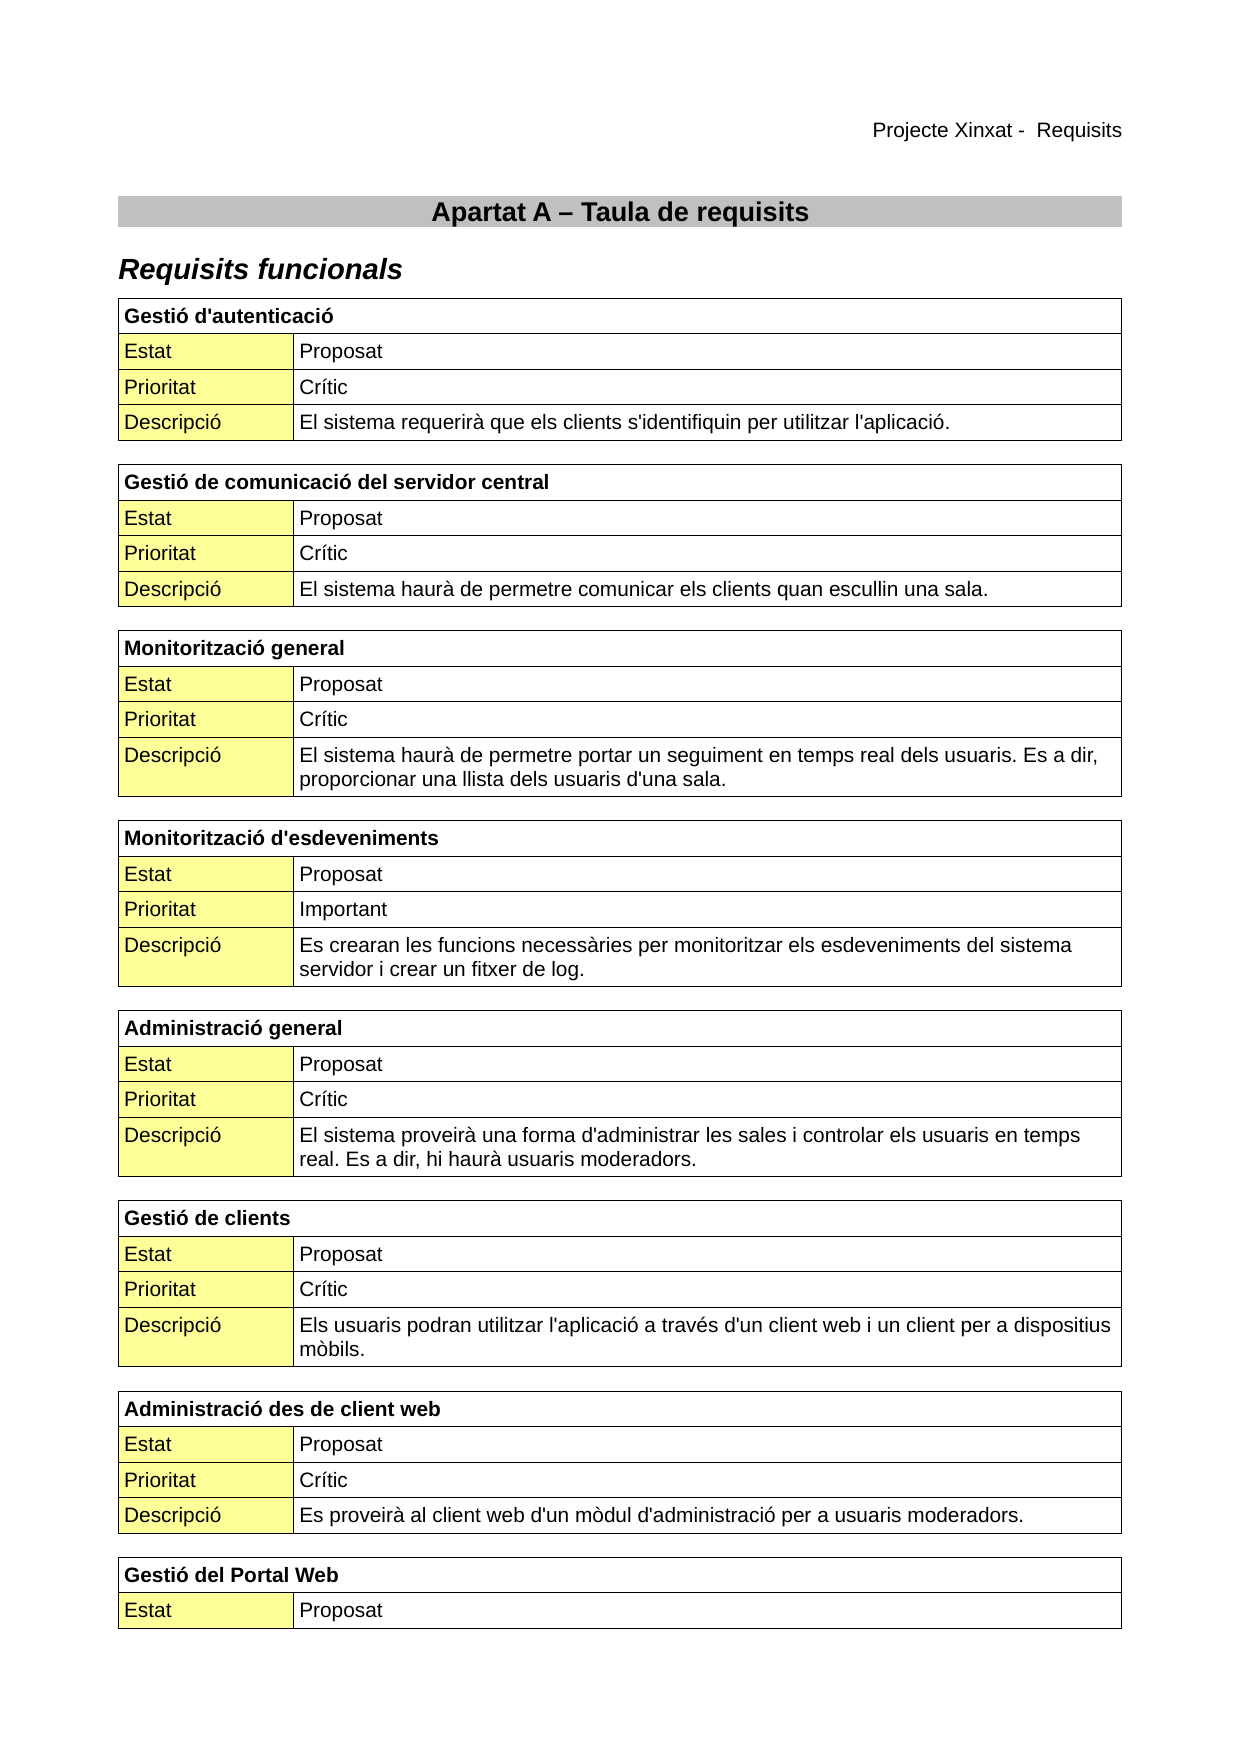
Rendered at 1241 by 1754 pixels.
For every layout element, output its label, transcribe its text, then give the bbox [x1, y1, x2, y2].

table_cell Prioritat [119, 1463, 293, 1497]
table_header Gestió de clients [119, 1201, 1121, 1236]
table_header Administració general [119, 1011, 1121, 1046]
table_cell El sistema requerirà que els clients s'identifiquin per utilitzar l'aplicació. [294, 405, 1121, 440]
table_cell Proposat [294, 1593, 1121, 1628]
table_cell Proposat [294, 857, 1121, 891]
table_cell Important [294, 892, 1121, 927]
table_cell Estat [119, 1593, 293, 1628]
table_cell Prioritat [119, 370, 293, 404]
table_cell Els usuaris podran utilitzar l'aplicació a través d'un client web i un client per a dispositius mòbils. [294, 1308, 1121, 1366]
table_header Gestió del Portal Web [119, 1558, 1121, 1592]
table_header Monitorització d'esdeveniments [119, 821, 1121, 856]
table_header Gestió de comunicació del servidor central [119, 465, 1121, 499]
table_cell Estat [119, 1047, 293, 1081]
table_cell Proposat [294, 1047, 1121, 1081]
table_cell Crític [294, 1082, 1121, 1117]
table_header Gestió d'autenticació [119, 299, 1121, 333]
table_cell El sistema proveirà una forma d'administrar les sales i controlar els usuaris en temps real. Es a dir, hi haurà usuaris moderadors. [294, 1118, 1121, 1176]
table_cell Crític [294, 1272, 1121, 1307]
table_cell Estat [119, 334, 293, 369]
table_cell Es proveirà al client web d'un mòdul d'administració per a usuaris moderadors. [294, 1498, 1121, 1533]
table_cell Proposat [294, 334, 1121, 369]
table_cell Estat [119, 501, 293, 535]
table_cell Proposat [294, 1427, 1121, 1462]
table_cell Crític [294, 1463, 1121, 1497]
table_cell Crític [294, 536, 1121, 571]
table_cell Descripció [119, 1118, 293, 1176]
table_cell Descripció [119, 738, 293, 796]
table_cell Estat [119, 1427, 293, 1462]
table_cell Estat [119, 667, 293, 701]
table_cell Crític [294, 702, 1121, 737]
table_cell Es crearan les funcions necessàries per monitoritzar els esdeveniments del sistema servidor i crear un fitxer de log. [294, 928, 1121, 986]
table_cell El sistema haurà de permetre portar un seguiment en temps real dels usuaris. Es a dir, proporcionar una llista dels usuaris d'una sala. [294, 738, 1121, 796]
table_cell Descripció [119, 572, 293, 606]
table_cell Estat [119, 857, 293, 891]
table_cell Prioritat [119, 1082, 293, 1117]
table_cell Prioritat [119, 702, 293, 737]
table_cell Descripció [119, 1308, 293, 1366]
table_cell Descripció [119, 405, 293, 440]
table_cell El sistema haurà de permetre comunicar els clients quan escullin una sala. [294, 572, 1121, 606]
table_cell Estat [119, 1237, 293, 1271]
table_cell Descripció [119, 1498, 293, 1533]
table_cell Crític [294, 370, 1121, 404]
table_header Administració des de client web [119, 1392, 1121, 1426]
table_cell Descripció [119, 928, 293, 986]
table_cell Prioritat [119, 892, 293, 927]
table_cell Proposat [294, 1237, 1121, 1271]
table_cell Proposat [294, 501, 1121, 535]
subtitle Requisits funcionals [118, 252, 1122, 285]
text Apartat A – Taula de requisits [118, 196, 1122, 227]
table_cell Proposat [294, 667, 1121, 701]
table_cell Prioritat [119, 536, 293, 571]
table_header Monitorització general [119, 631, 1121, 666]
table_cell Prioritat [119, 1272, 293, 1307]
